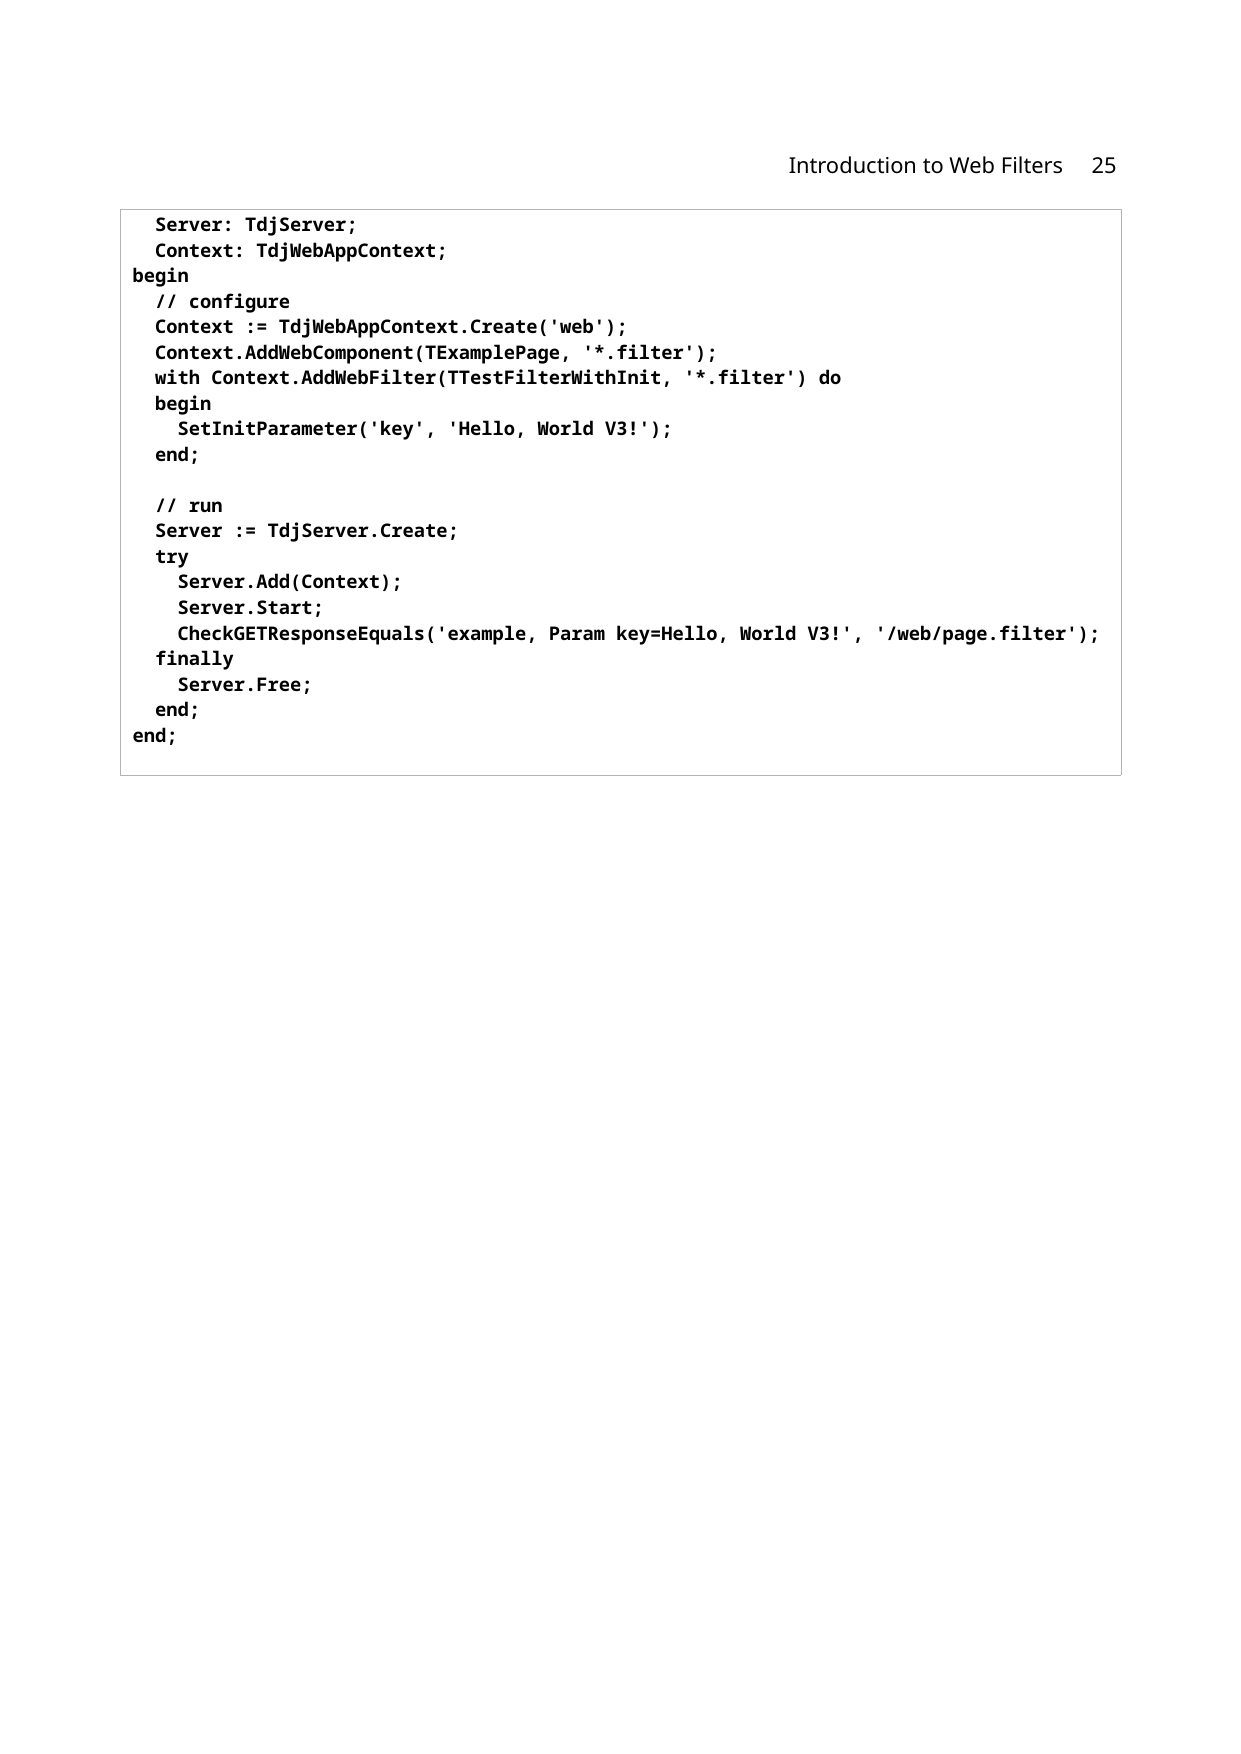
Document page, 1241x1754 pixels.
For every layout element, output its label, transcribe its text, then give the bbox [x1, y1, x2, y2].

text Context: TdjWebAppContext; [121, 235, 1121, 260]
text Server.Start; [121, 592, 1121, 618]
text begin [121, 388, 1121, 413]
text try [121, 541, 1121, 567]
text Server.Add(Context); [121, 567, 1121, 592]
text with Context.AddWebFilter(TTestFilterWithInit, '*.filter') do [121, 362, 1121, 388]
text Server: TdjServer; [121, 210, 1121, 235]
text Server := TdjServer.Create; [121, 516, 1121, 541]
text Server.Free; [121, 669, 1121, 694]
text CheckGETResponseEquals('example, Param key=Hello, World V3!', '/web/page.filter'); [121, 618, 1121, 643]
text SetInitParameter('key', 'Hello, World V3!'); [121, 413, 1121, 439]
text end; [121, 694, 1121, 720]
text Context := TdjWebAppContext.Create('web'); [121, 311, 1121, 337]
text Context.AddWebComponent(TExamplePage, '*.filter'); [121, 337, 1121, 362]
text end; [121, 439, 1121, 467]
text finally [121, 643, 1121, 669]
text // configure [121, 286, 1121, 311]
text // run [121, 490, 1121, 516]
text end; [121, 720, 1121, 775]
text begin [121, 260, 1121, 286]
